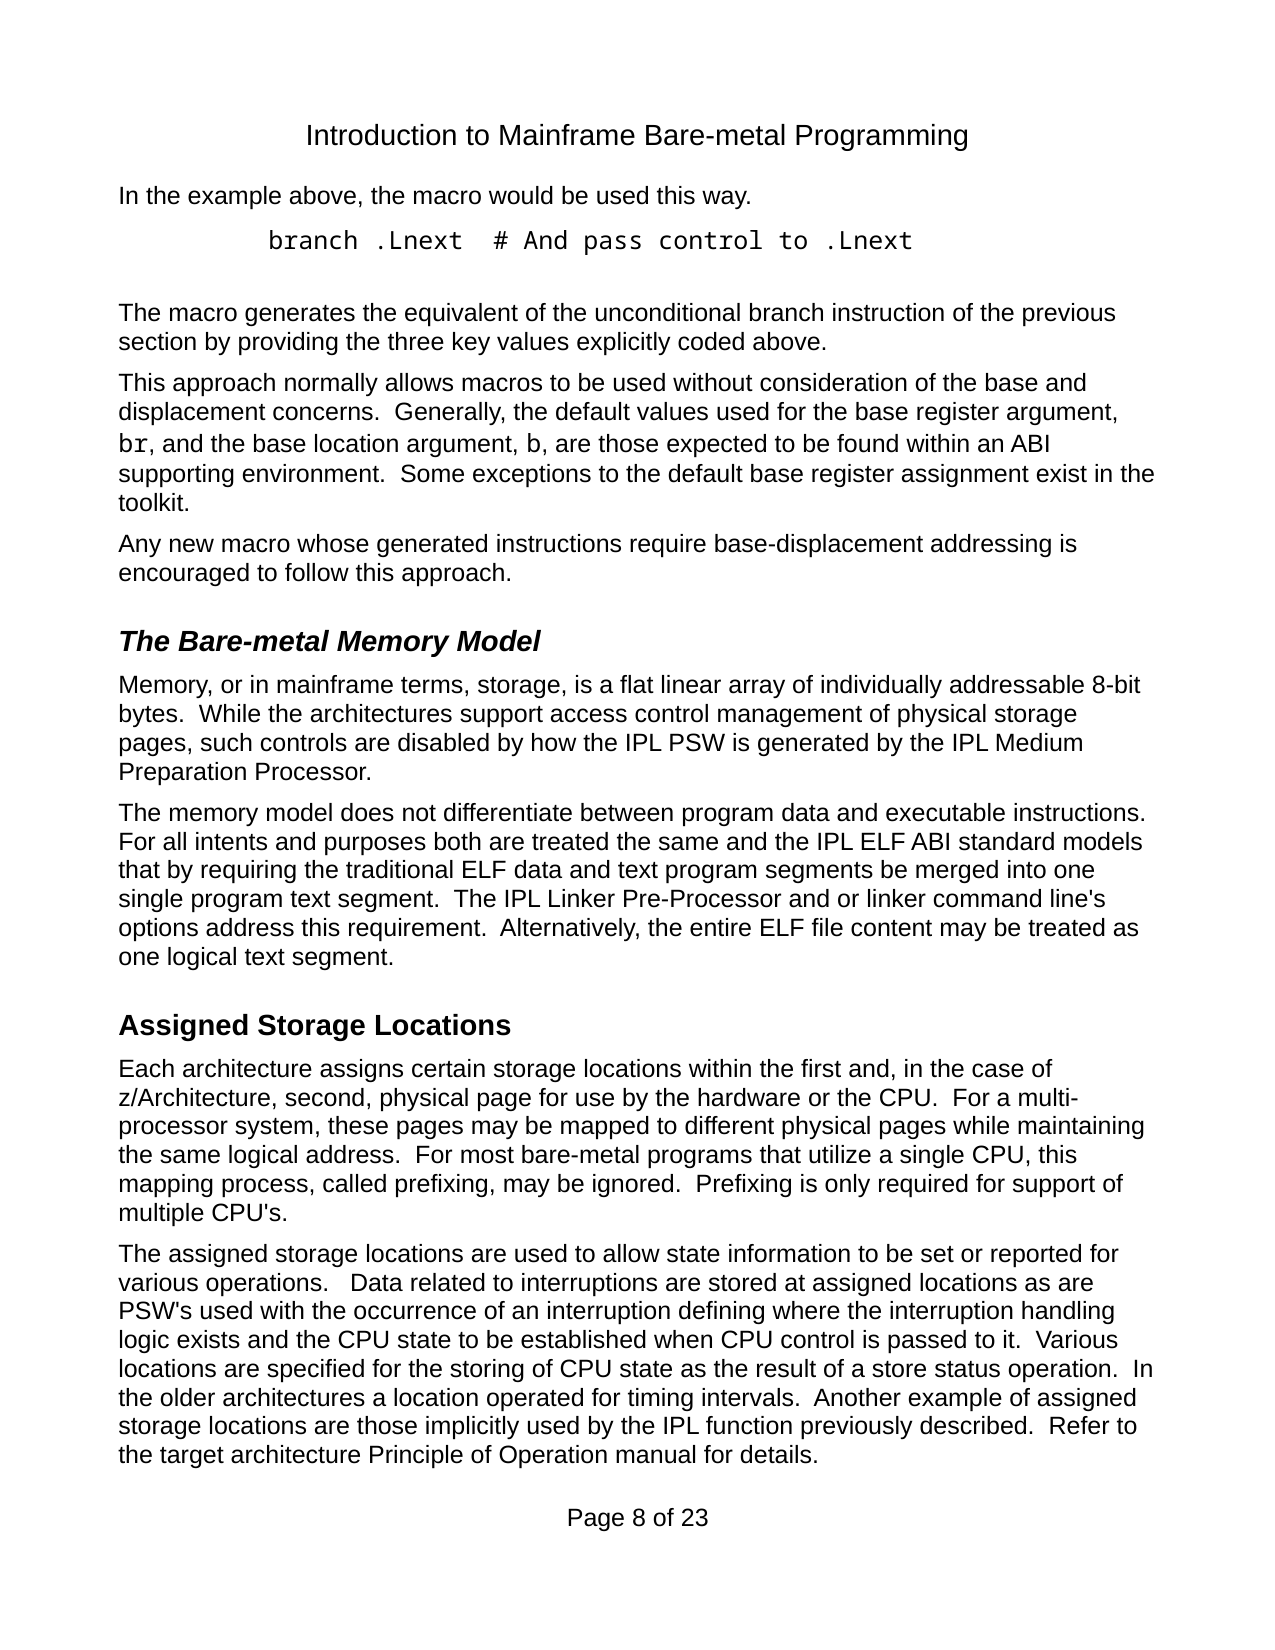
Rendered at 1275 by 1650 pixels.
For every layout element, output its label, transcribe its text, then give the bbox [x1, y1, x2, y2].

subtitle Assigned Storage Locations [118, 1008, 1157, 1041]
text Memory, or in mainframe terms, storage, is a flat linear array of individually addressable 8-bit bytes. While the architectures support access control management of physical storage pages, such controls are disabled by how the IPL PSW is generated by the IPL Medium Preparation Processor. [118, 670, 1157, 785]
text In the example above, the macro would be used this way. [118, 181, 1157, 210]
text The macro generates the equivalent of the unconditional branch instruction of the previous section by providing the three key values explicitly coded above. [118, 298, 1157, 355]
subtitle The Bare-metal Memory Model [118, 624, 1157, 658]
text Any new macro whose generated instructions require base-displacement addressing is encouraged to follow this approach. [118, 529, 1157, 587]
text This approach normally allows macros to be used without consideration of the base and displacement concerns. Generally, the default values used for the base register argument, br, and the base location argument, b, are those expected to be found within an ABI supporting environment. Some exceptions to the default base register assignment exist in the toolkit. [118, 368, 1157, 517]
text Each architecture assigns certain storage locations within the first and, in the case of z/Architecture, second, physical page for use by the hardware or the CPU. For a multi-processor system, these pages may be mapped to different physical pages while maintaining the same logical address. For most bare-metal programs that utilize a single CPU, this mapping process, called prefixing, may be ignored. Prefixing is only required for support of multiple CPU's. [118, 1054, 1157, 1226]
text branch .Lnext # And pass control to .Lnext [118, 222, 1157, 256]
text The assigned storage locations are used to allow state information to be set or reported for various operations. Data related to interruptions are stored at assigned locations as are PSW's used with the occurrence of an interruption defining where the interruption handling logic exists and the CPU state to be established when CPU control is passed to it. Various locations are specified for the storing of CPU state as the result of a store status operation. In the older architectures a location operated for timing intervals. Another example of assigned storage locations are those implicitly used by the IPL function previously described. Refer to the target architecture Principle of Operation manual for details. [118, 1239, 1157, 1469]
text The memory model does not differentiate between program data and executable instructions. For all intents and purposes both are treated the same and the IPL ELF ABI standard models that by requiring the traditional ELF data and text program segments be merged into one single program text segment. The IPL Linker Pre-Processor and or linker command line's options address this requirement. Alternatively, the entire ELF file content may be treated as one logical text segment. [118, 798, 1157, 970]
